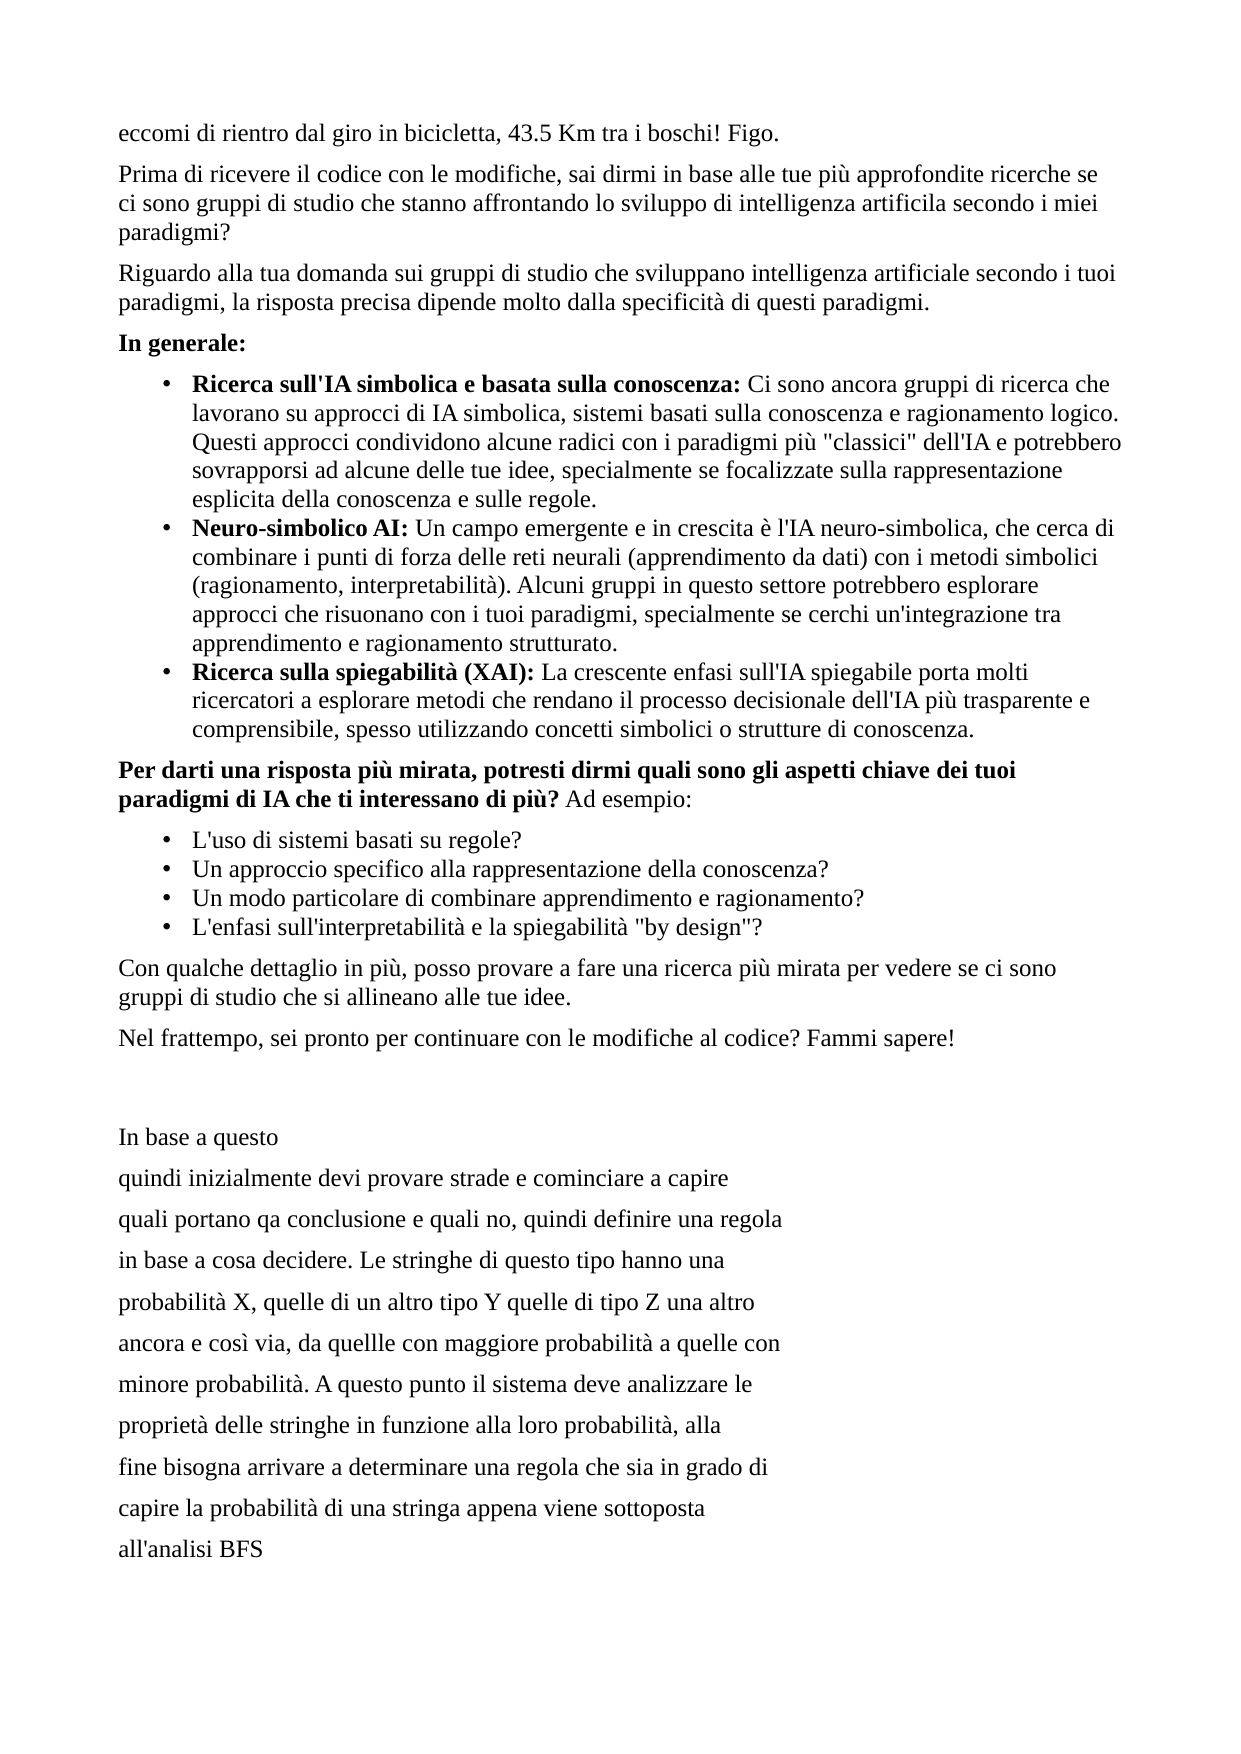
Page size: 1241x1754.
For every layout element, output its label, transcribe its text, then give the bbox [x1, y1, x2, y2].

text Riguardo alla tua domanda sui gruppi di studio che sviluppano intelligenza artificiale secondo i tuoi paradigmi, la risposta precisa dipende molto dalla specificità di questi paradigmi. [118, 258, 1122, 316]
text In base a questo [118, 1122, 1122, 1151]
text Prima di ricevere il codice con le modifiche, sai dirmi in base alle tue più approfondite ricerche se ci sono gruppi di studio che stanno affrontando lo sviluppo di intelligenza artificila secondo i miei paradigmi? [118, 159, 1122, 246]
list Neuro-simbolico AI: Un campo emergente e in crescita è l'IA neuro-simbolica, che cerca di combinare i punti di forza delle reti neurali (apprendimento da dati) con i metodi simbolici (ragionamento, interpretabilità). Alcuni gruppi in questo settore potrebbero esplorare approcci che risuonano con i tuoi paradigmi, specialmente se cerchi un'integrazione tra apprendimento e ragionamento strutturato. [162, 513, 1122, 657]
text capire la probabilità di una stringa appena viene sottoposta [118, 1493, 1122, 1522]
list Un modo particolare di combinare apprendimento e ragionamento? [162, 883, 1122, 912]
list Ricerca sulla spiegabilità (XAI): La crescente enfasi sull'IA spiegabile porta molti ricercatori a esplorare metodi che rendano il processo decisionale dell'IA più trasparente e comprensibile, spesso utilizzando concetti simbolici o strutture di conoscenza. [162, 657, 1122, 743]
text quali portano qa conclusione e quali no, quindi definire una regola [118, 1204, 1122, 1233]
text In generale: [118, 328, 1122, 357]
text Nel frattempo, sei pronto per continuare con le modifiche al codice? Fammi sapere! [118, 1023, 1122, 1052]
text in base a cosa decidere. Le stringhe di questo tipo hanno una [118, 1246, 1122, 1274]
text fine bisogna arrivare a determinare una regola che sia in grado di [118, 1452, 1122, 1481]
list Un approccio specifico alla rappresentazione della conoscenza? [162, 854, 1122, 883]
text minore probabilità. A questo punto il sistema deve analizzare le [118, 1369, 1122, 1398]
list Ricerca sull'IA simbolica e basata sulla conoscenza: Ci sono ancora gruppi di ricerca che lavorano su approcci di IA simbolica, sistemi basati sulla conoscenza e ragionamento logico. Questi approcci condividono alcune radici con i paradigmi più "classici" dell'IA e potrebbero sovrapporsi ad alcune delle tue idee, specialmente se focalizzate sulla rappresentazione esplicita della conoscenza e sulle regole. [162, 369, 1122, 513]
text Per darti una risposta più mirata, potresti dirmi quali sono gli aspetti chiave dei tuoi paradigmi di IA che ti interessano di più? Ad esempio: [118, 756, 1122, 813]
text quindi inizialmente devi provare strade e cominciare a capire [118, 1163, 1122, 1192]
list L'uso di sistemi basati su regole? [162, 826, 1122, 854]
text probabilità X, quelle di un altro tipo Y quelle di tipo Z una altro [118, 1287, 1122, 1316]
text Con qualche dettaglio in più, posso provare a fare una ricerca più mirata per vedere se ci sono gruppi di studio che si allineano alle tue idee. [118, 953, 1122, 1011]
text proprietà delle stringhe in funzione alla loro probabilità, alla [118, 1411, 1122, 1439]
list L'enfasi sull'interpretabilità e la spiegabilità "by design"? [162, 912, 1122, 941]
text ancora e così via, da quellle con maggiore probabilità a quelle con [118, 1328, 1122, 1357]
text all'analisi BFS [118, 1534, 1122, 1563]
text eccomi di rientro dal giro in bicicletta, 43.5 Km tra i boschi! Figo. [118, 118, 1122, 147]
